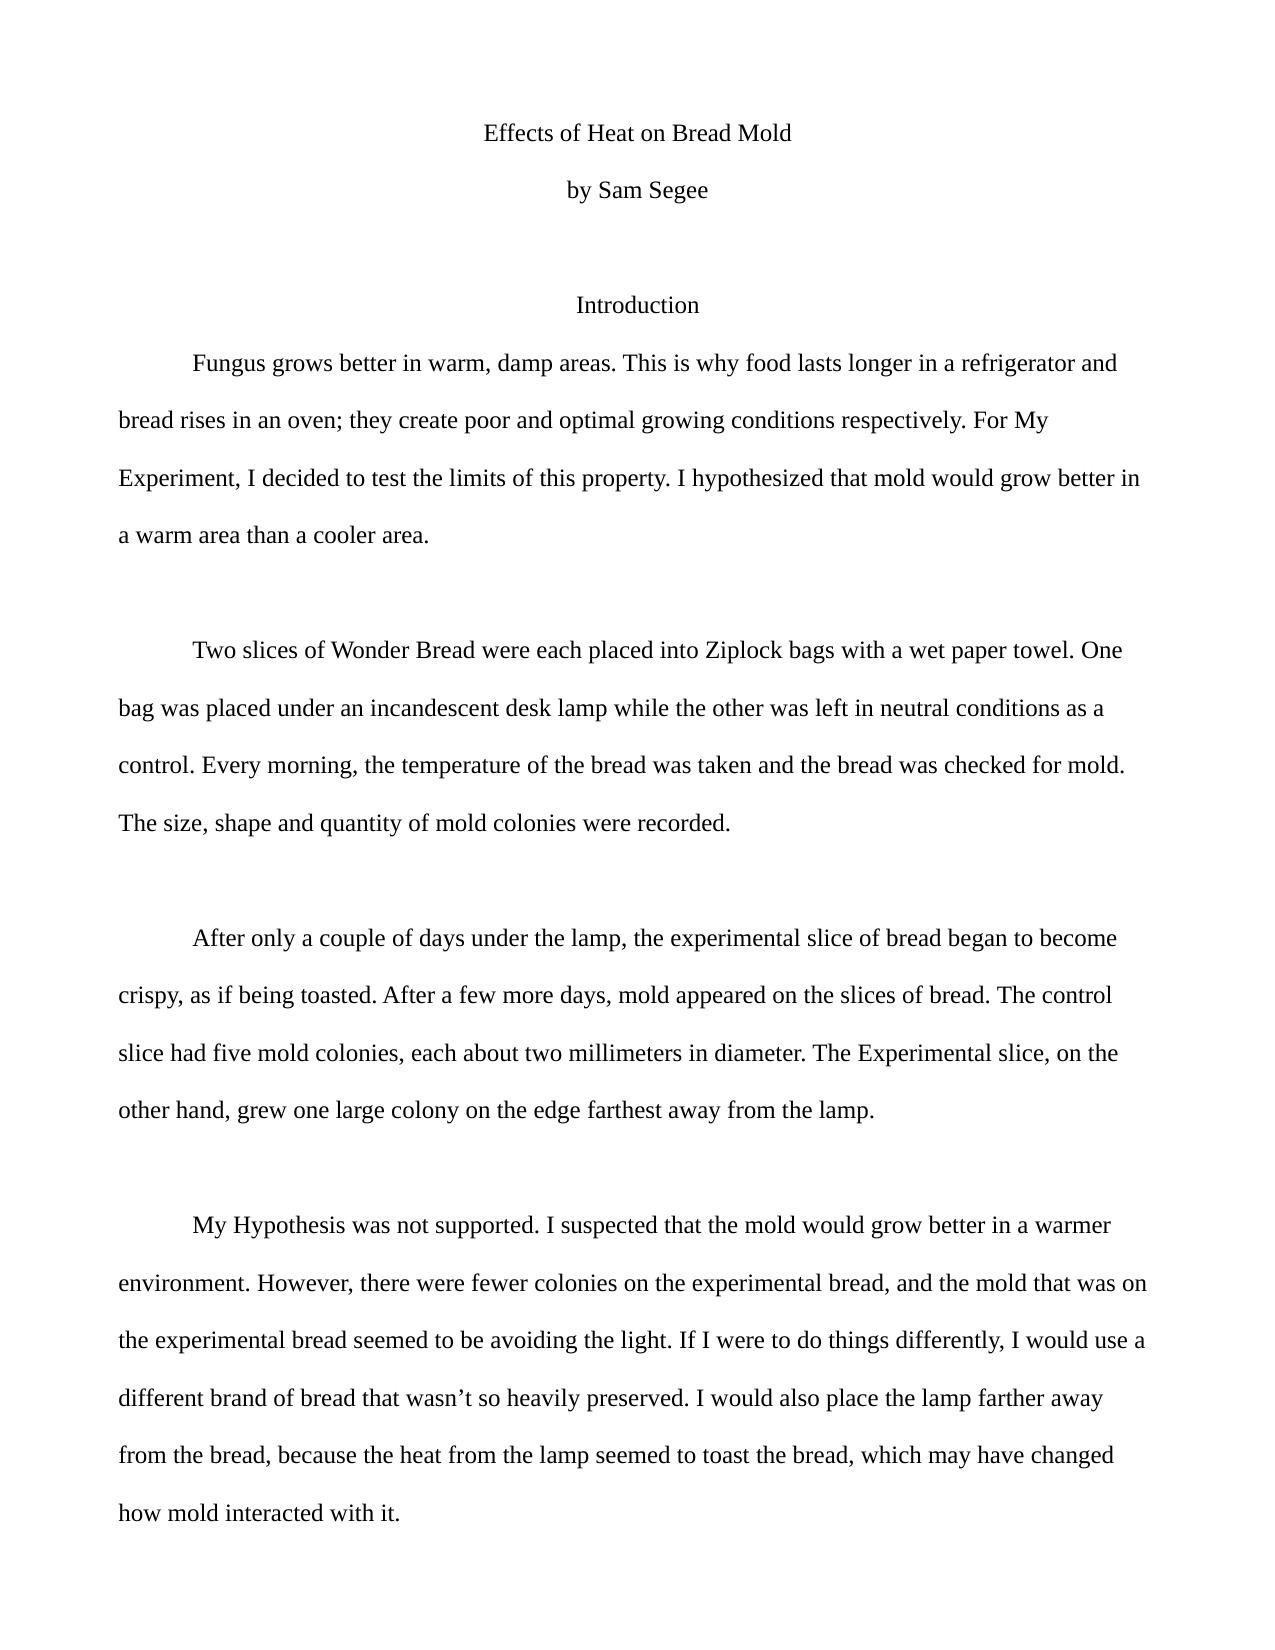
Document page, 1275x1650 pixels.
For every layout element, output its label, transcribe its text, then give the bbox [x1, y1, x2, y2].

text Introduction [118, 291, 1157, 319]
text Fungus grows better in warm, damp areas. This is why food lasts longer in a refrigerator and bread rises in an oven; they create poor and optimal growing conditions respectively. For My Experiment, I decided to test the limits of this property. I hypothesized that mold would grow better in a warm area than a cooler area. [118, 348, 1157, 549]
text by Sam Segee [118, 176, 1157, 204]
text Two slices of Wonder Bread were each placed into Ziplock bags with a wet paper towel. One bag was placed under an incandescent desk lamp while the other was left in neutral conditions as a control. Every morning, the temperature of the bread was taken and the bread was checked for mold. The size, shape and quantity of mold colonies were recorded. [118, 636, 1157, 837]
text After only a couple of days under the lamp, the experimental slice of bread began to become crispy, as if being toasted. After a few more days, mold appeared on the slices of bread. The control slice had five mold colonies, each about two millimeters in diameter. The Experimental slice, on the other hand, grew one large colony on the edge farthest away from the lamp. [118, 923, 1157, 1124]
text My Hypothesis was not supported. I suspected that the mold would grow better in a warmer environment. However, there were fewer colonies on the experimental bread, and the mold that was on the experimental bread seemed to be avoiding the light. If I were to do things differently, I would use a different brand of bread that wasn’t so heavily preserved. I would also place the lamp farther away from the bread, because the heat from the lamp seemed to toast the bread, which may have changed how mold interacted with it. [118, 1211, 1157, 1527]
text Effects of Heat on Bread Mold [118, 118, 1157, 147]
